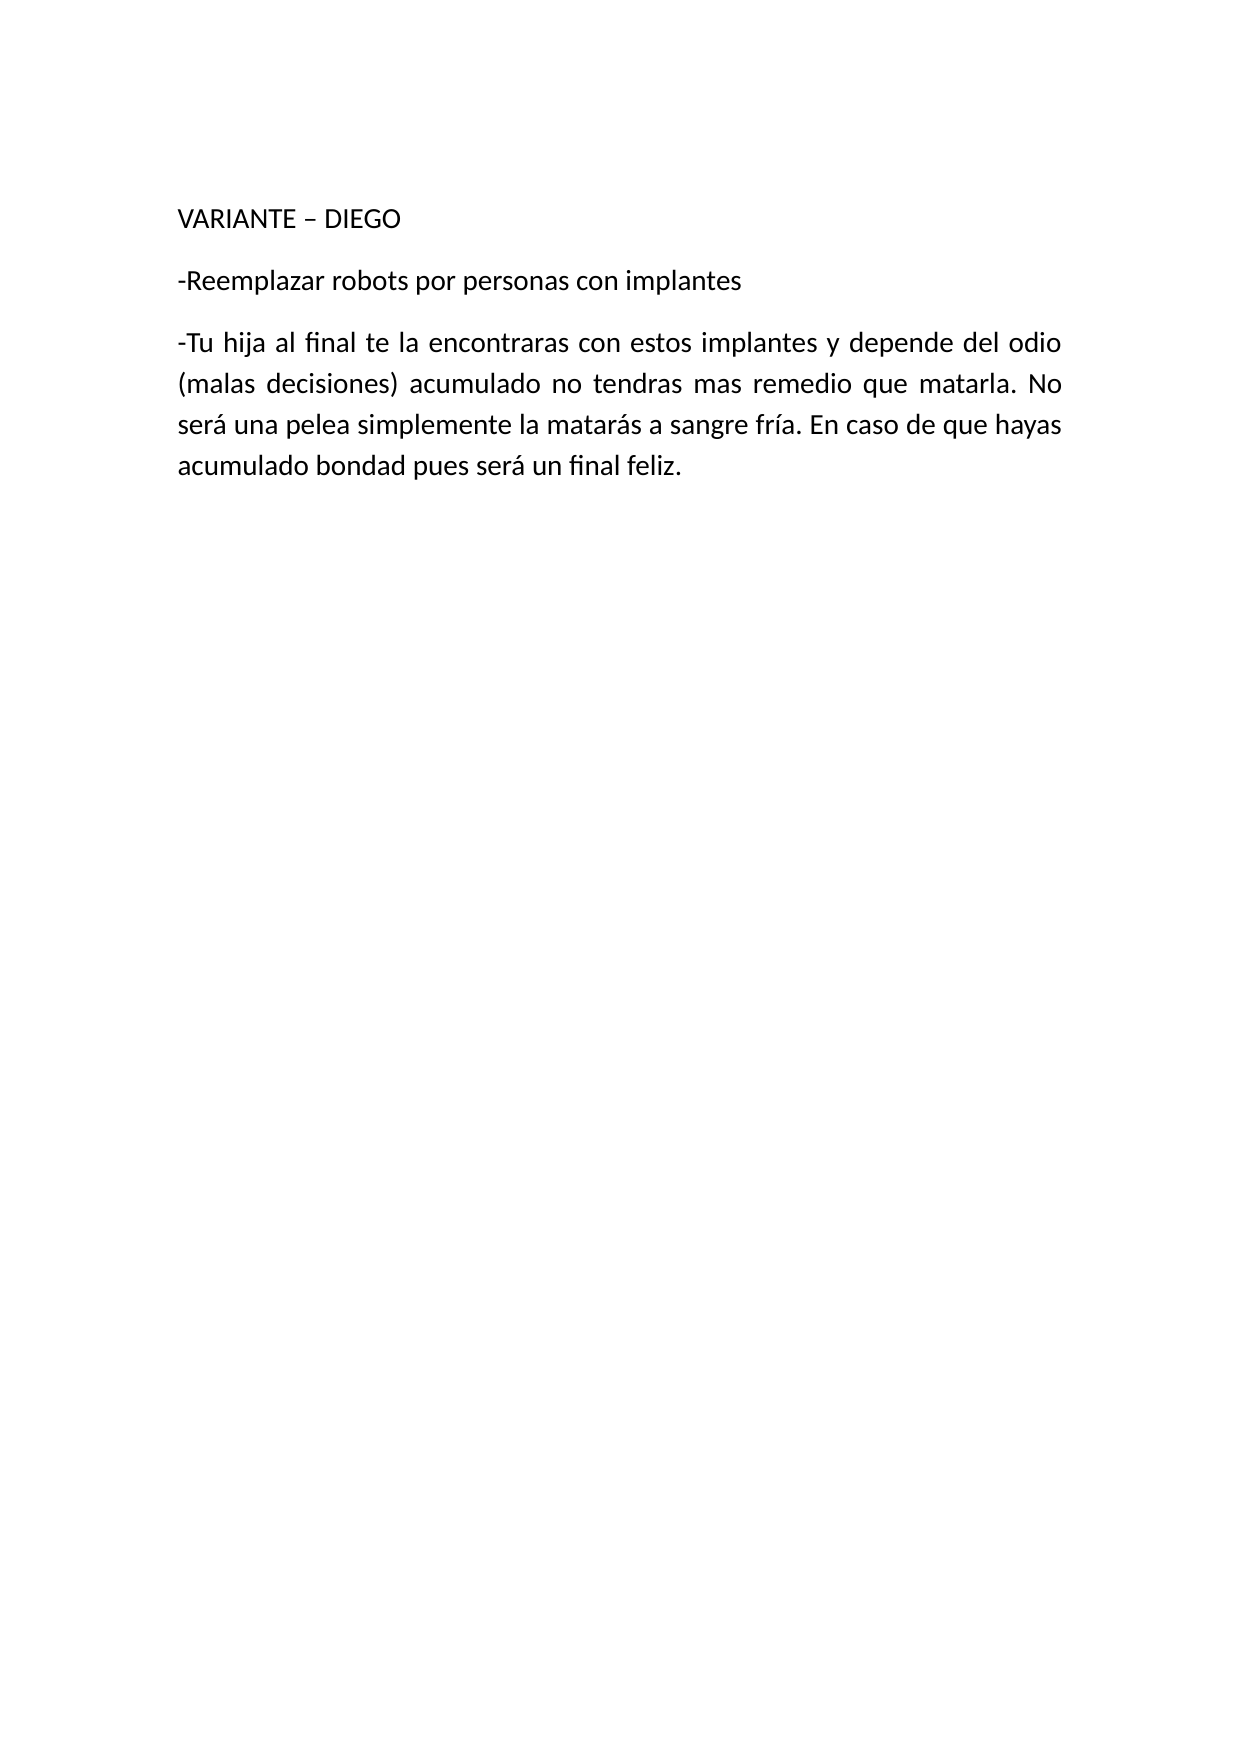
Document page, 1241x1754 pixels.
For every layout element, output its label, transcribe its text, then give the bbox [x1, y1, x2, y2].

text -Tu hija al final te la encontraras con estos implantes y depende del odio (malas decisiones) acumulado no tendras mas remedio que matarla. No será una pelea simplemente la matarás a sangre fría. En caso de que hayas acumulado bondad pues será un final feliz. [177, 324, 1063, 483]
text -Reemplazar robots por personas con implantes [177, 262, 1063, 298]
text VARIANTE – DIEGO [177, 201, 1063, 236]
